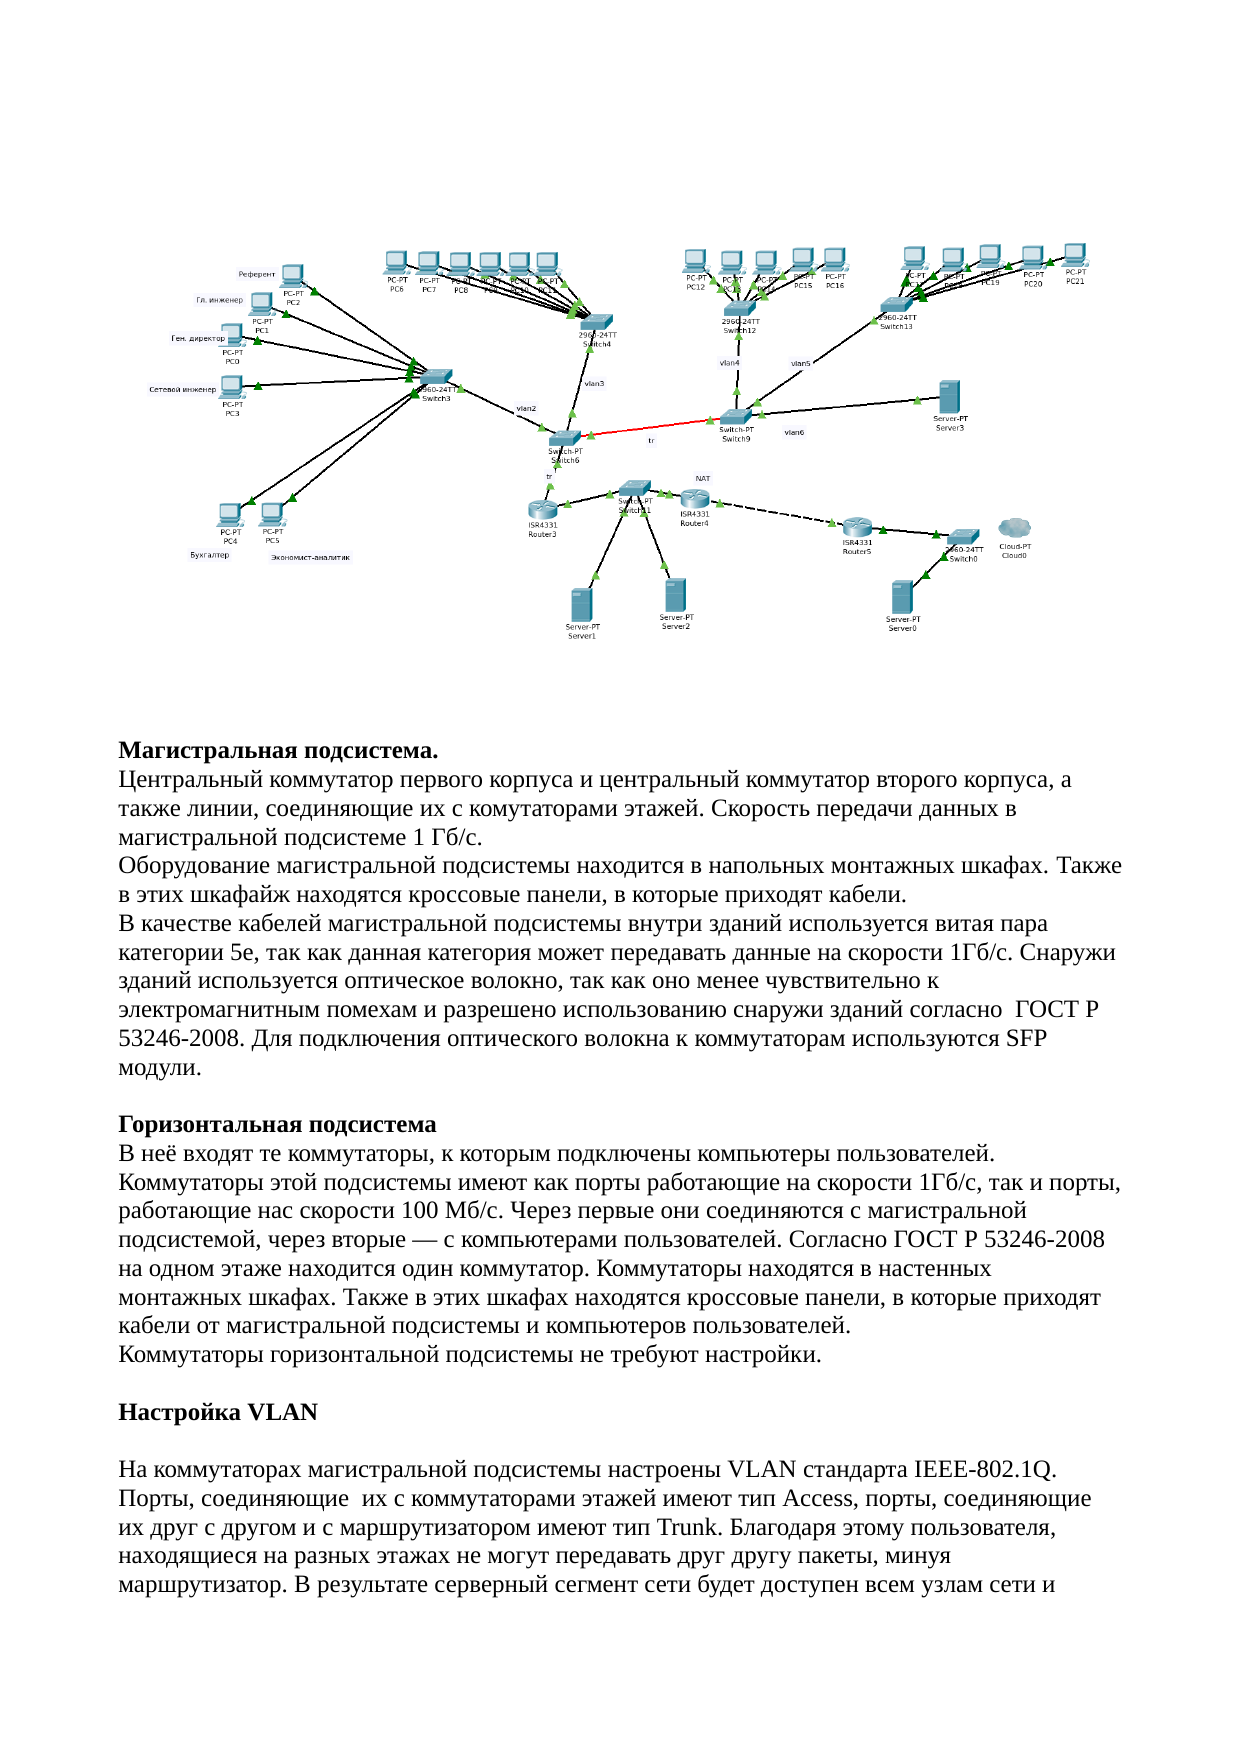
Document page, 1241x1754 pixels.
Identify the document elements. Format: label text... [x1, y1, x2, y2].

text Центральный коммутатор первого корпуса и центральный коммутатор второго корпуса, а также линии, соединяющие их с комутаторами этажей. Скорость передачи данных в магистральной подсистеме 1 Гб/с. [118, 764, 1122, 850]
text Коммутаторы горизонтальной подсистемы не требуют настройки. [118, 1339, 1122, 1368]
text Оборудование магистральной подсистемы находится в напольных монтажных шкафах. Также в этих шкафайж находятся кроссовые панели, в которые приходят кабели. [118, 850, 1122, 908]
text Настройка VLAN [118, 1397, 1122, 1425]
text На коммутаторах магистральной подсистемы настроены VLAN стандарта IEEE-802.1Q. Порты, соединяющие их с коммутаторами этажей имеют тип Access, порты, соединяющие их друг с другом и с маршрутизатором имеют тип Trunk. Благодаря этому пользователя, находящиеся на разных этажах не могут передавать друг другу пакеты, минуя маршрутизатор. В результате серверный сегмент сети будет доступен всем узлам сети и [118, 1454, 1122, 1598]
text В неё входят те коммутаторы, к которым подключены компьютеры пользователей. Коммутаторы этой подсистемы имеют как порты работающие на скорости 1Гб/c, так и порты, работающие нас скорости 100 Мб/с. Через первые они соединяются с магистральной подсистемой, через вторые — с компьютерами пользователей. Согласно ГОСТ Р 53246-2008 на одном этаже находится один коммутатор. Коммутаторы находятся в настенных монтажных шкафах. Также в этих шкафах находятся кроссовые панели, в которые приходят кабели от магистральной подсистемы и компьютеров пользователей. [118, 1138, 1122, 1339]
text В качестве кабелей магистральной подсистемы внутри зданий используется витая пара категории 5е, так как данная категория может передавать данные на скорости 1Гб/с. Снаружи зданий используется оптическое волокно, так как оно менее чувствительно к электромагнитным помехам и разрешено использованию снаружи зданий согласно ГОСТ Р 53246-2008. Для подключения оптического волокна к коммутаторам используются SFP модули. [118, 908, 1122, 1080]
text Магистральная подсистема. [118, 735, 1122, 764]
text Горизонтальная подсистема [118, 1109, 1122, 1138]
picture [118, 215, 1123, 707]
